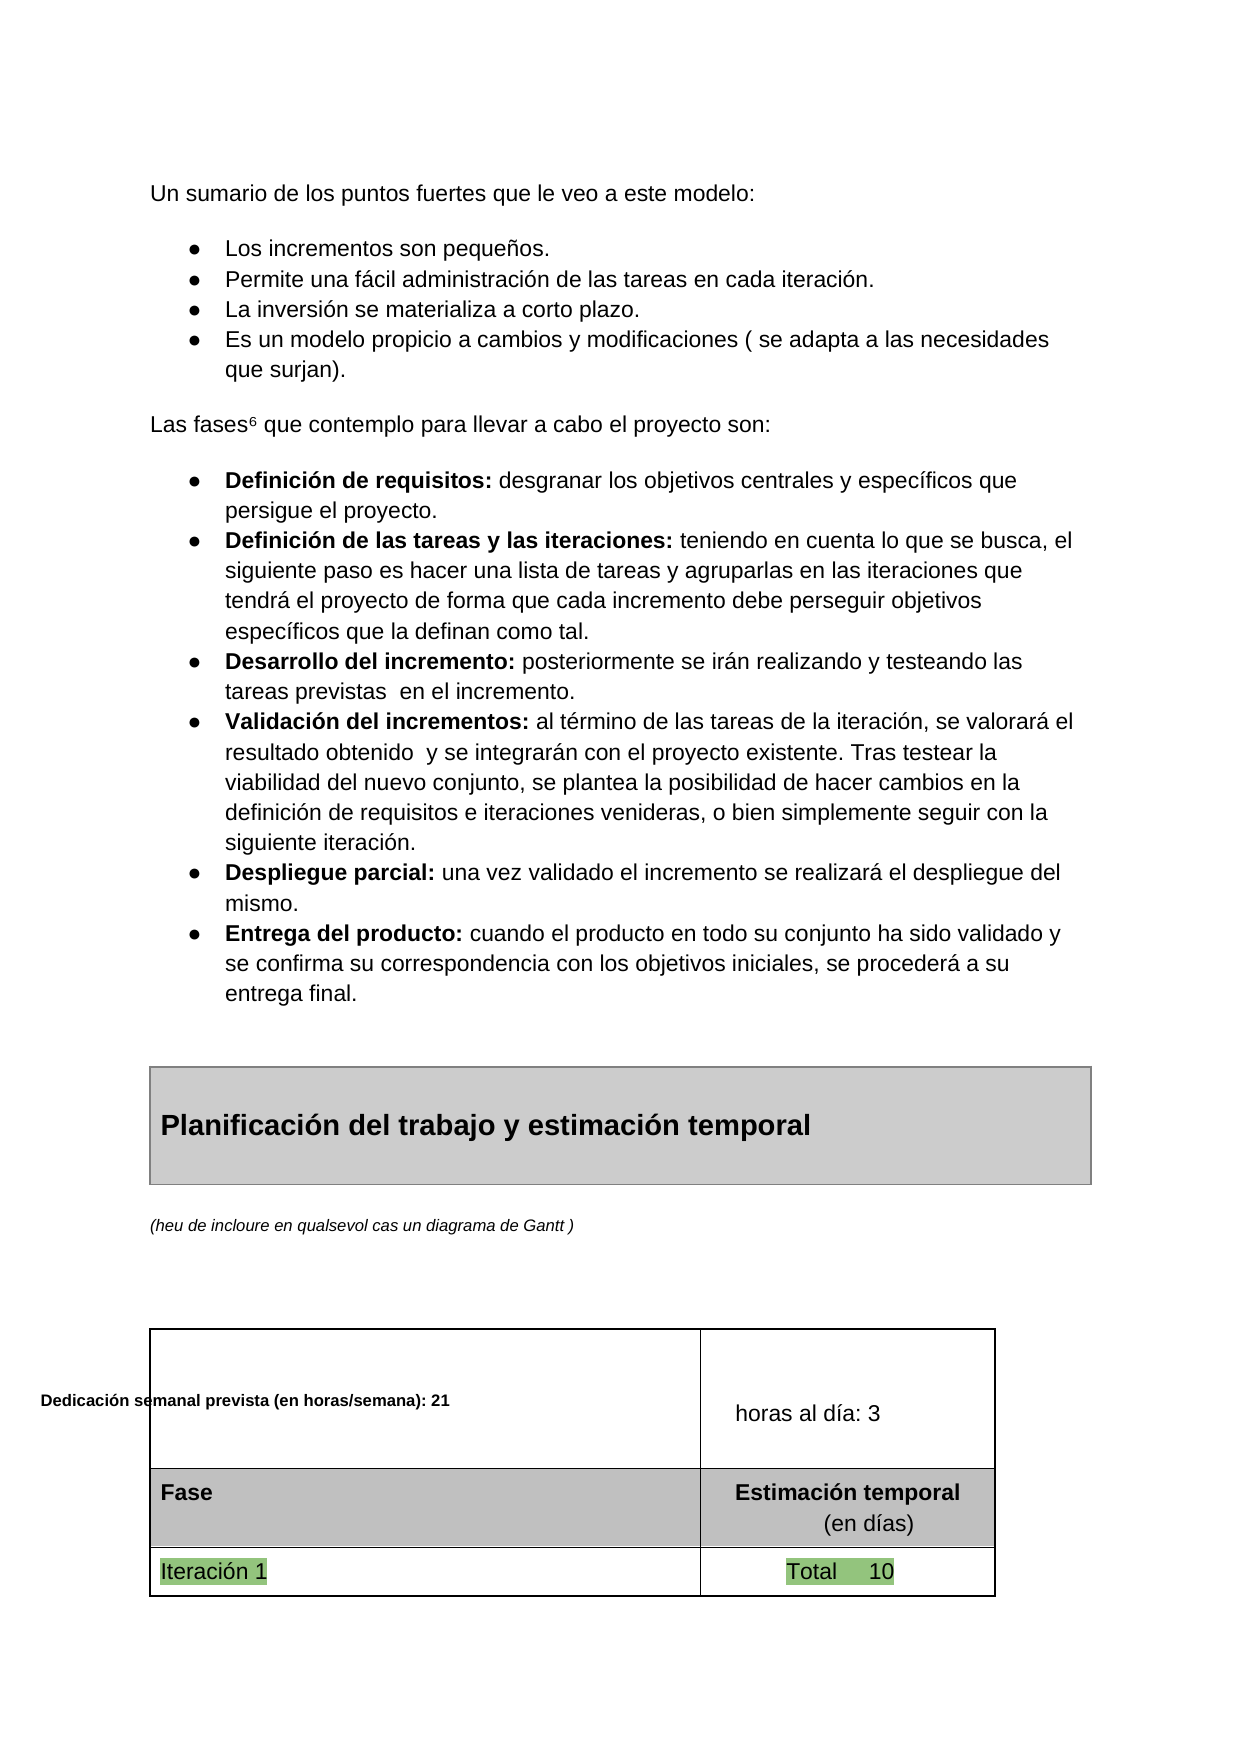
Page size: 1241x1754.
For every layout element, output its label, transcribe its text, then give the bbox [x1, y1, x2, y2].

table_header Planificación del trabajo y estimación temporal [151, 1068, 1090, 1184]
table_cell Iteración 1 [151, 1548, 700, 1595]
list Validación del incrementos: al término de las tareas de la iteración, se valorará el resultado obtenido y se integrarán con el proyecto existente. Tras testear la viabilidad del nuevo conjunto, se plantea la posibilidad de hacer cambios en la definición de requisitos e iteraciones venideras, o bien simplemente seguir con la siguiente iteración. [187, 708, 1090, 856]
table_cell Total 10 [701, 1548, 994, 1595]
list Es un modelo propicio a cambios y modificaciones ( se adapta a las necesidades que surjan). [187, 326, 1090, 383]
list Permite una fácil administración de las tareas en cada iteración. [187, 266, 1090, 292]
table_cell Fase [151, 1469, 700, 1546]
text (heu de incloure en qualsevol cas un diagrama de Gantt ) [150, 1215, 1090, 1234]
list Desarrollo del incremento: posteriormente se irán realizando y testeando las tareas previstas en el incremento. [187, 648, 1090, 704]
table_cell Estimación temporal (en días) [701, 1469, 994, 1546]
list Despliegue parcial: una vez validado el incremento se realizará el despliegue del mismo. [187, 859, 1090, 916]
list Definición de requisitos: desgranar los objetivos centrales y específicos que persigue el proyecto. [187, 467, 1090, 523]
list La inversión se materializa a corto plazo. [187, 296, 1090, 322]
table_header Dedicación semanal prevista (en horas/semana): 21 [151, 1330, 700, 1467]
list Entrega del producto: cuando el producto en todo su conjunto ha sido validado y se confirma su correspondencia con los objetivos iniciales, se procederá a su entrega final. [187, 920, 1090, 1007]
text Las fases⁶ que contemplo para llevar a cabo el proyecto son: [150, 411, 1090, 438]
table_header horas al día: 3 [701, 1330, 994, 1467]
list Definición de las tareas y las iteraciones: teniendo en cuenta lo que se busca, el siguiente paso es hacer una lista de tareas y agruparlas en las iteraciones que tendrá el proyecto de forma que cada incremento debe perseguir objetivos específicos que la definan como tal. [187, 527, 1090, 644]
list Los incrementos son pequeños. [187, 235, 1090, 262]
text Un sumario de los puntos fuertes que le veo a este modelo: [150, 180, 1090, 207]
